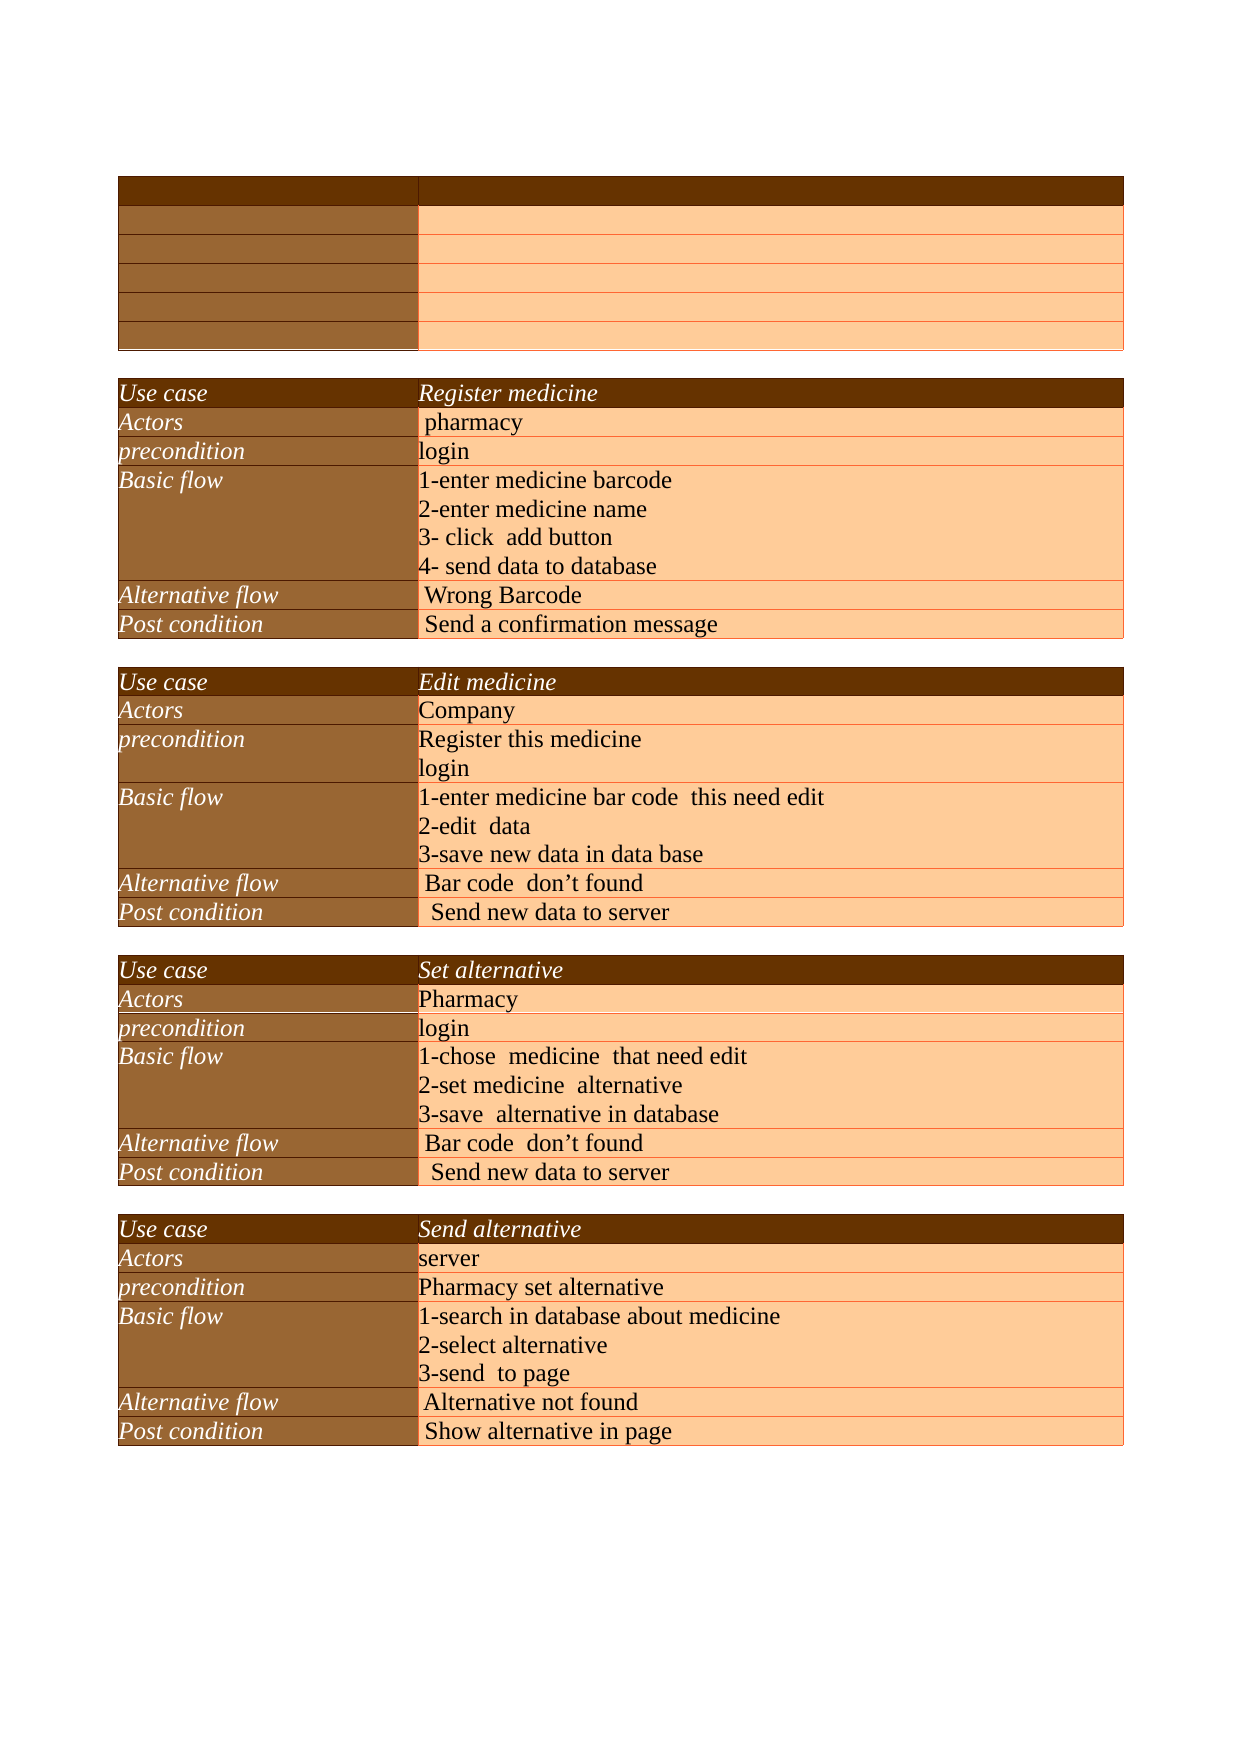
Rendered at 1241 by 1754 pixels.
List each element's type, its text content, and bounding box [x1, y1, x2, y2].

table_cell [119, 235, 418, 263]
table_cell 1-enter medicine barcode 2-enter medicine name 3- click add button 4- send data to database [419, 466, 1123, 580]
table_cell Alternative flow [119, 1388, 418, 1416]
table_cell Actors [119, 408, 418, 436]
table_cell [419, 206, 1123, 234]
table_cell precondition [119, 437, 418, 465]
table_header Use case [119, 956, 418, 984]
table_header Edit medicine [419, 668, 1123, 695]
table_cell 1-chose medicine that need edit 2-set medicine alternative 3-save alternative in database [419, 1042, 1123, 1128]
table_cell [419, 293, 1123, 321]
table_cell Alternative not found [419, 1388, 1123, 1416]
table_cell Alternative flow [119, 1129, 418, 1157]
table_cell login [419, 437, 1123, 465]
table_header Use case [119, 1215, 418, 1243]
table_cell Post condition [119, 1158, 418, 1185]
table_cell Pharmacy [419, 985, 1123, 1012]
table_cell Actors [119, 985, 418, 1012]
table_cell pharmacy [419, 408, 1123, 436]
table_cell Actors [119, 696, 418, 724]
table_cell Pharmacy set alternative [419, 1273, 1123, 1301]
table_cell Basic flow [119, 466, 418, 580]
table_cell [119, 322, 418, 349]
table_cell [419, 235, 1123, 263]
table_cell Bar code don’t found [419, 1129, 1123, 1157]
table_header Send alternative [419, 1215, 1123, 1243]
table_cell Post condition [119, 898, 418, 926]
table_cell Alternative flow [119, 869, 418, 897]
table_cell [419, 322, 1123, 349]
table_header [119, 177, 418, 205]
table_cell Bar code don’t found [419, 869, 1123, 897]
table_cell login [419, 1014, 1123, 1041]
table_cell [119, 264, 418, 292]
table_cell Company [419, 696, 1123, 724]
table_header Use case [119, 379, 418, 407]
table_cell server [419, 1244, 1123, 1272]
table_cell Register this medicine login [419, 725, 1123, 782]
table_cell precondition [119, 1014, 418, 1041]
table_cell Wrong Barcode [419, 581, 1123, 609]
table_cell Actors [119, 1244, 418, 1272]
table_cell Send a confirmation message [419, 610, 1123, 638]
table_header [419, 177, 1123, 205]
table_header Register medicine [419, 379, 1123, 407]
table_cell Basic flow [119, 783, 418, 868]
table_cell Send new data to server [419, 1158, 1123, 1185]
table_cell Basic flow [119, 1042, 418, 1128]
table_cell [419, 264, 1123, 292]
table_cell Send new data to server [419, 898, 1123, 926]
table_cell Post condition [119, 610, 418, 638]
table_header Set alternative [419, 956, 1123, 984]
table_cell precondition [119, 1273, 418, 1301]
table_cell Post condition [119, 1417, 418, 1445]
table_header Use case [119, 668, 418, 695]
table_cell Basic flow [119, 1302, 418, 1387]
table_cell [119, 206, 418, 234]
table_cell precondition [119, 725, 418, 782]
table_cell Alternative flow [119, 581, 418, 609]
table_cell [119, 293, 418, 321]
table_cell Show alternative in page [419, 1417, 1123, 1445]
table_cell 1-search in database about medicine 2-select alternative 3-send to page [419, 1302, 1123, 1387]
table_cell 1-enter medicine bar code this need edit 2-edit data 3-save new data in data base [419, 783, 1123, 868]
